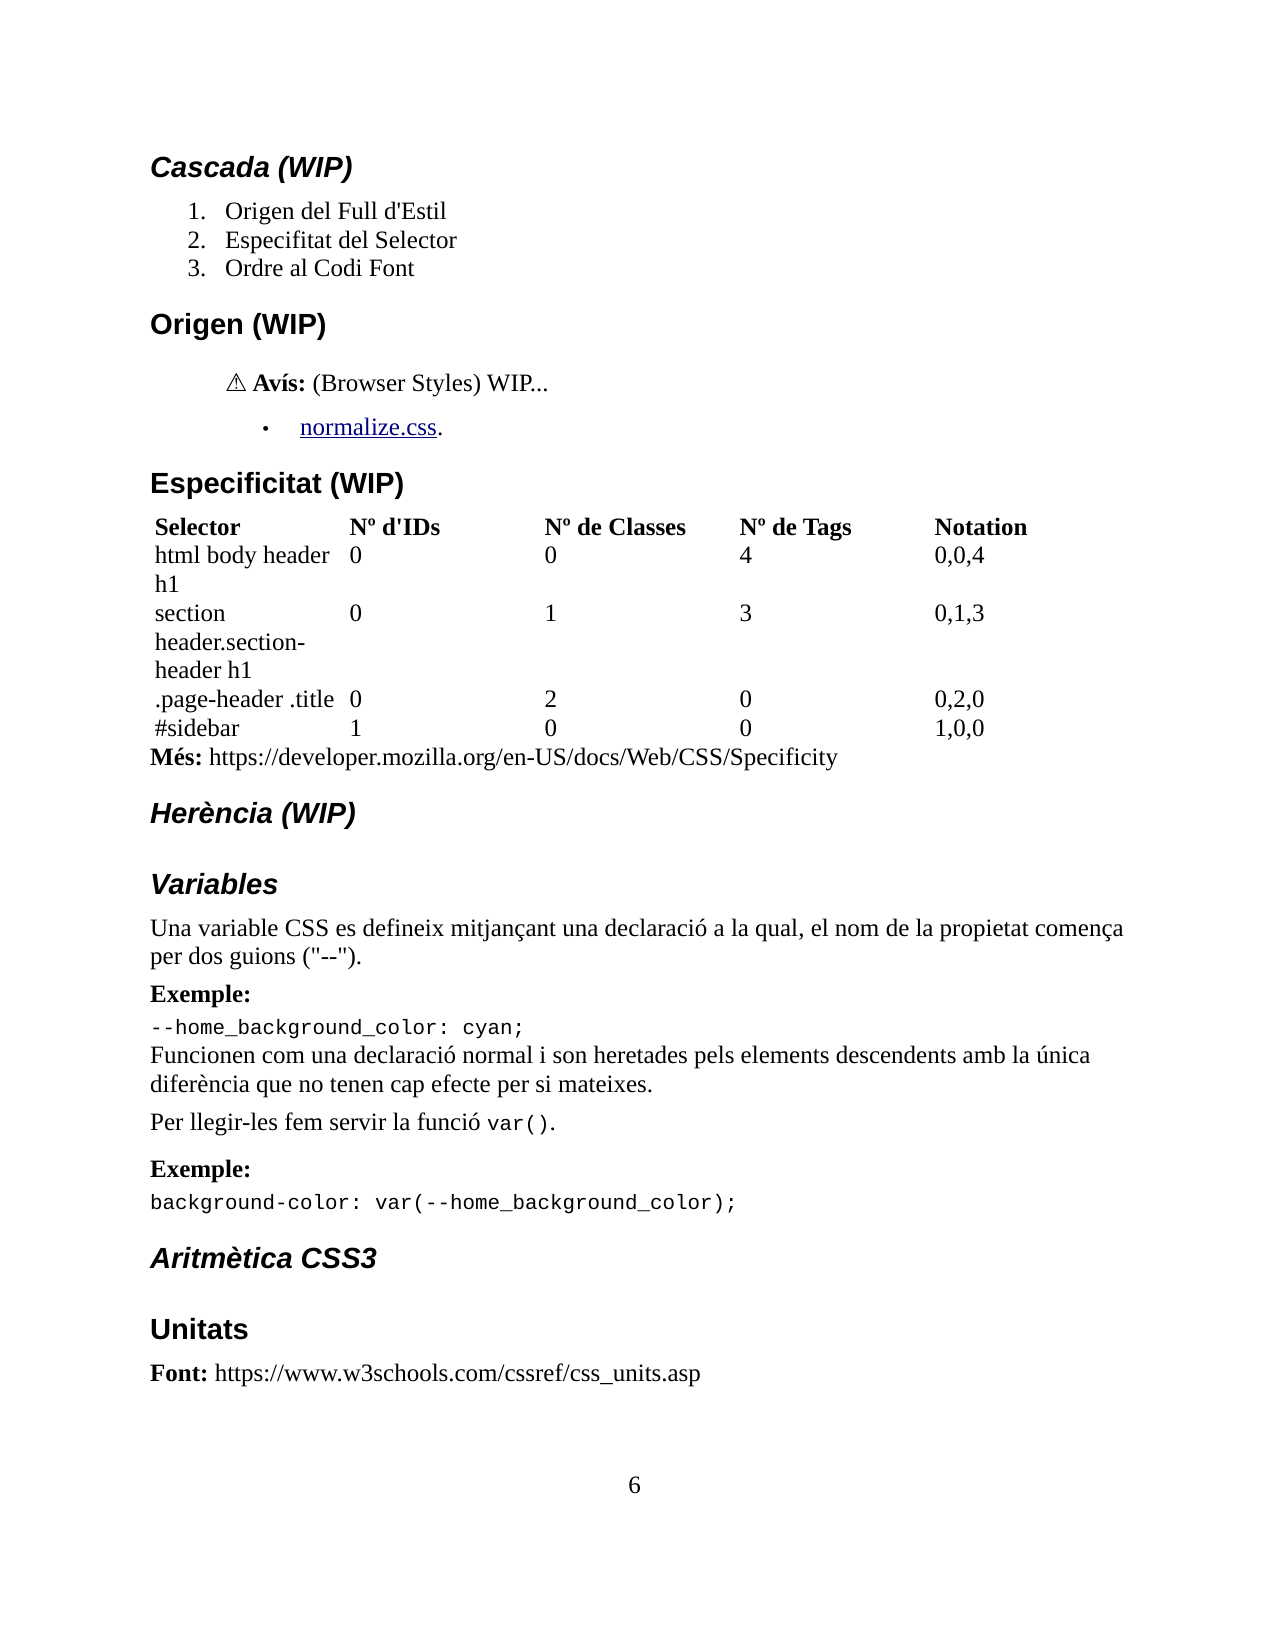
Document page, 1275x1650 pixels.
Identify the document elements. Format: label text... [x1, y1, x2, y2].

table_cell 0 [345, 684, 540, 713]
text Exemple: [150, 979, 1125, 1008]
table_cell 4 [735, 541, 930, 598]
list normalize.css. [262, 412, 1125, 441]
table_cell section header.section-header h1 [150, 598, 345, 684]
table_cell 0,0,4 [930, 541, 1125, 598]
table_header Notation [930, 512, 1125, 541]
table_cell 1 [540, 598, 735, 684]
subtitle Variables [150, 867, 1125, 900]
table_cell 0 [540, 713, 735, 742]
text Funcionen com una declaració normal i son heretades pels elements descendents amb la única diferència que no tenen cap efecte per si mateixes. [150, 1041, 1125, 1098]
table_cell 1,0,0 [930, 713, 1125, 742]
subtitle Especificitat (WIP) [150, 466, 1125, 499]
subtitle Herència (WIP) [150, 796, 1125, 829]
table_cell 0 [345, 598, 540, 684]
table_header Selector [150, 512, 345, 541]
text Exemple: [150, 1154, 1125, 1183]
table_cell #sidebar [150, 713, 345, 742]
table_cell .page-header .title [150, 684, 345, 713]
table_cell 3 [735, 598, 930, 684]
table_cell 0 [735, 713, 930, 742]
subtitle Aritmètica CSS3 [150, 1241, 1125, 1274]
table_cell 0 [540, 541, 735, 598]
table_cell 1 [345, 713, 540, 742]
text Una variable CSS es defineix mitjançant una declaració a la qual, el nom de la propietat comença per dos guions ("--"). [150, 913, 1125, 970]
list Origen del Full d'Estil [187, 196, 1125, 225]
table_header Nº de Tags [735, 512, 930, 541]
subtitle Unitats [150, 1312, 1125, 1345]
text Més: https://developer.mozilla.org/en-US/docs/Web/CSS/Specificity [150, 742, 1125, 771]
text Font: https://www.w3schools.com/cssref/css_units.asp [150, 1358, 1125, 1387]
text --home_background_color: cyan; [150, 1017, 1125, 1041]
list Especifitat del Selector [187, 225, 1125, 253]
table_header Nº de Classes [540, 512, 735, 541]
table_cell 0 [735, 684, 930, 713]
subtitle Origen (WIP) [150, 307, 1125, 341]
table_cell html body header h1 [150, 541, 345, 598]
table_cell 0,2,0 [930, 684, 1125, 713]
table_cell 2 [540, 684, 735, 713]
subtitle Cascada (WIP) [150, 150, 1125, 183]
table_cell 0 [345, 541, 540, 598]
list Ordre al Codi Font [187, 253, 1125, 282]
text background-color: var(--home_background_color); [150, 1192, 1125, 1216]
table_cell 0,1,3 [930, 598, 1125, 684]
table_header Nº d'IDs [345, 512, 540, 541]
text ⚠ Avís: (Browser Styles) WIP... [225, 368, 1125, 397]
text Per llegir-les fem servir la funció var(). [150, 1107, 1125, 1137]
